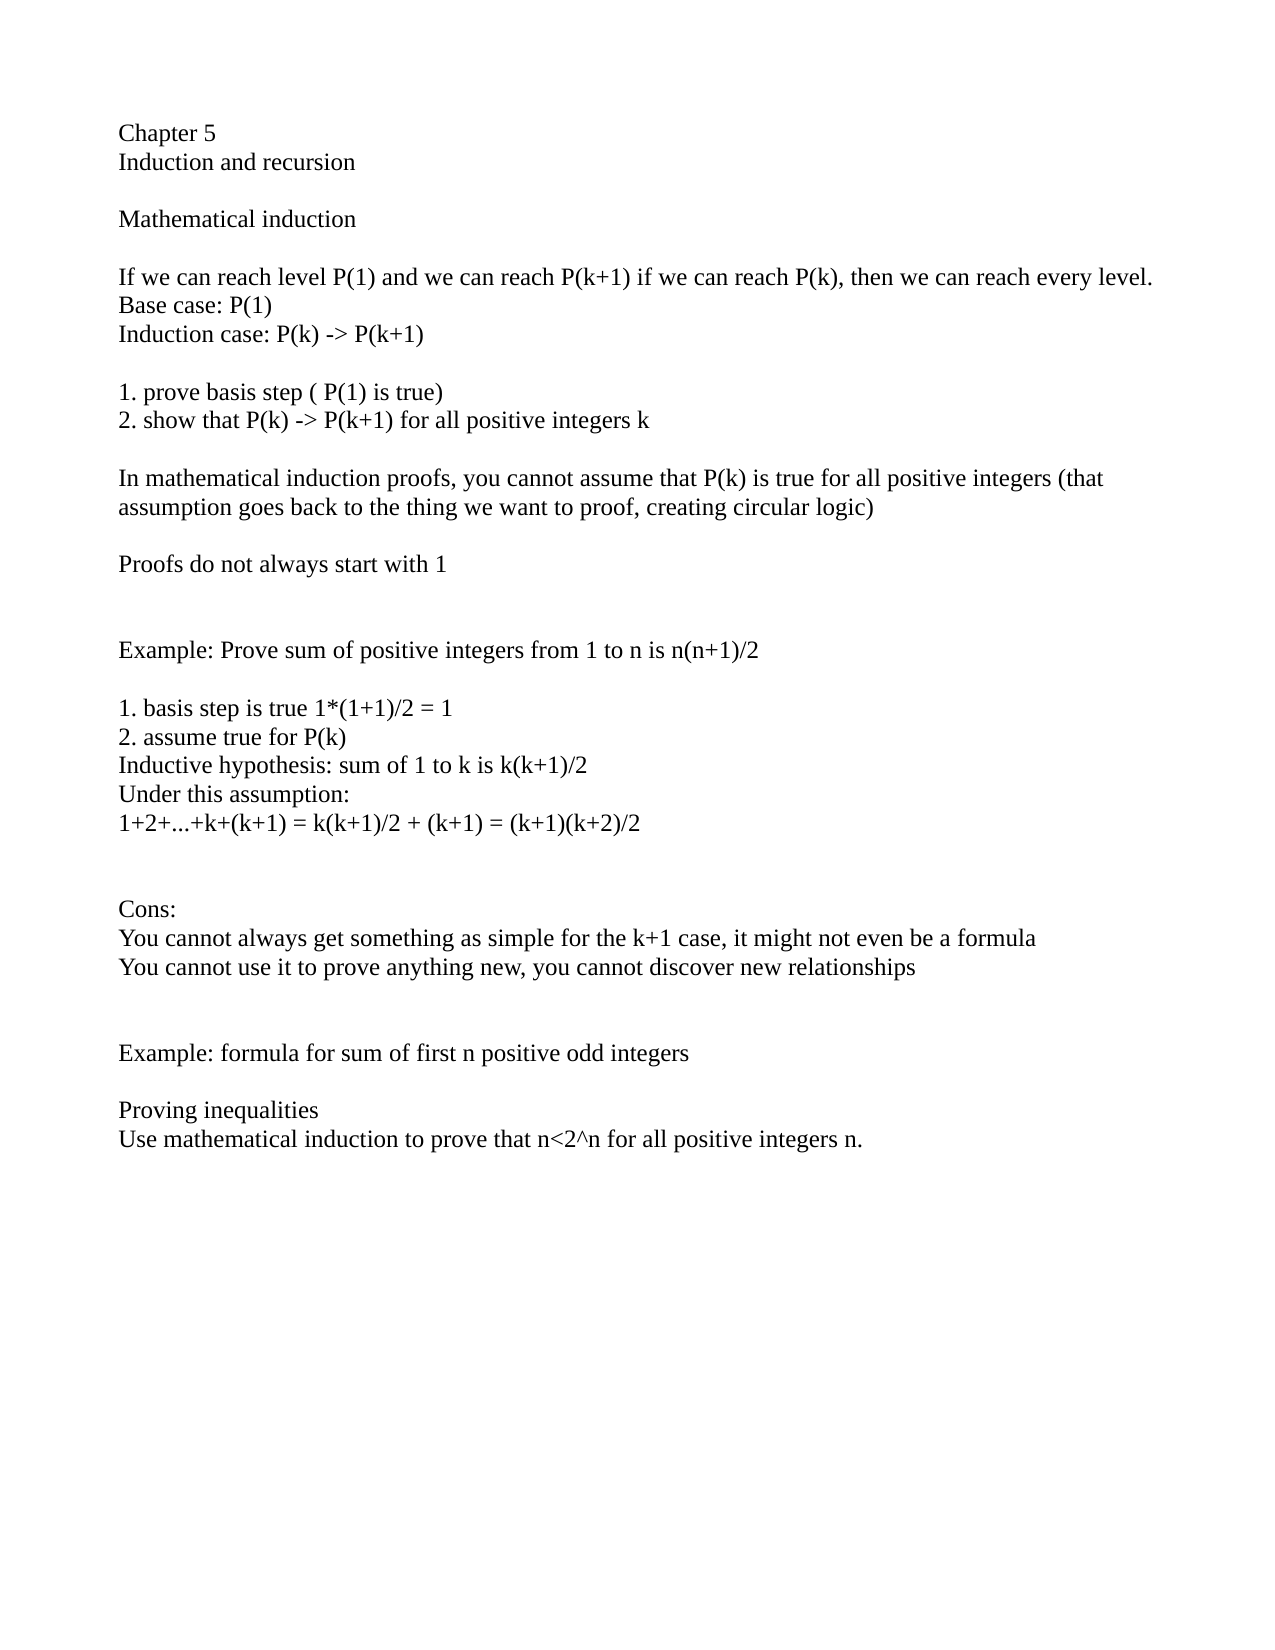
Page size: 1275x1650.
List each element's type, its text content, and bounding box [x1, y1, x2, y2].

text 2. assume true for P(k) [118, 722, 1157, 751]
text Mathematical induction [118, 204, 1157, 233]
text Proving inequalities [118, 1096, 1157, 1124]
text Inductive hypothesis: sum of 1 to k is k(k+1)/2 [118, 751, 1157, 779]
text Base case: P(1) [118, 291, 1157, 319]
text Use mathematical induction to prove that n<2^n for all positive integers n. [118, 1124, 1157, 1153]
text Example: formula for sum of first n positive odd integers [118, 1038, 1157, 1067]
text Chapter 5 [118, 118, 1157, 147]
text You cannot always get something as simple for the k+1 case, it might not even be a formula [118, 923, 1157, 952]
text Induction and recursion [118, 147, 1157, 176]
text Induction case: P(k) -> P(k+1) [118, 319, 1157, 348]
text 1. prove basis step ( P(1) is true) [118, 377, 1157, 406]
text Under this assumption: [118, 779, 1157, 808]
text 1. basis step is true 1*(1+1)/2 = 1 [118, 693, 1157, 722]
text Proofs do not always start with 1 [118, 549, 1157, 578]
text In mathematical induction proofs, you cannot assume that P(k) is true for all positive integers (that assumption goes back to the thing we want to proof, creating circular logic) [118, 463, 1157, 521]
text You cannot use it to prove anything new, you cannot discover new relationships [118, 952, 1157, 981]
text If we can reach level P(1) and we can reach P(k+1) if we can reach P(k), then we can reach every level. [118, 262, 1157, 291]
text Cons: [118, 894, 1157, 923]
text Example: Prove sum of positive integers from 1 to n is n(n+1)/2 [118, 636, 1157, 664]
text 2. show that P(k) -> P(k+1) for all positive integers k [118, 406, 1157, 434]
text 1+2+...+k+(k+1) = k(k+1)/2 + (k+1) = (k+1)(k+2)/2 [118, 808, 1157, 837]
